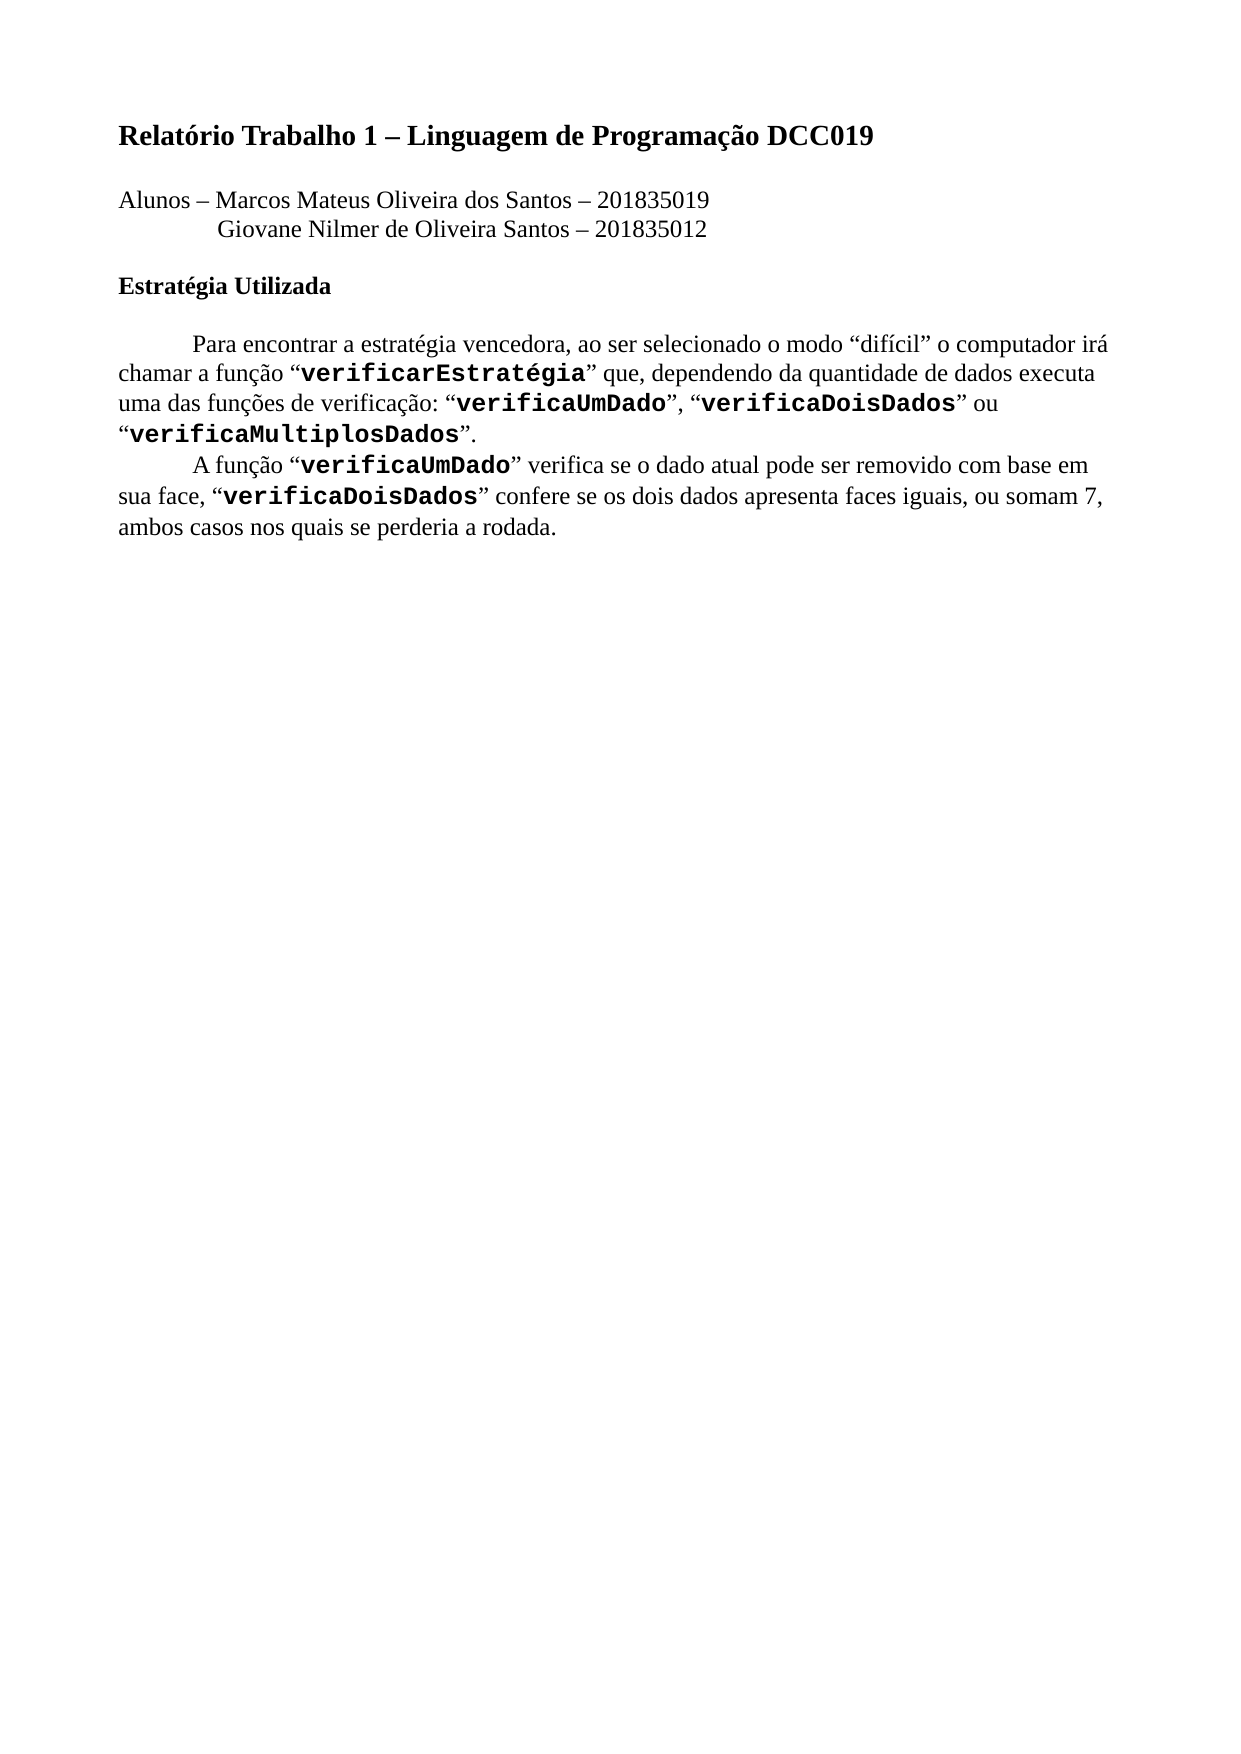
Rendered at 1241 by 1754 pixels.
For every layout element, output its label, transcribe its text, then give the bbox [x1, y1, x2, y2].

text Estratégia Utilizada [118, 271, 1122, 300]
text Giovane Nilmer de Oliveira Santos – 201835012 [118, 214, 1122, 243]
text Alunos – Marcos Mateus Oliveira dos Santos – 201835019 [118, 185, 1122, 214]
text Para encontrar a estratégia vencedora, ao ser selecionado o modo “difícil” o computador irá chamar a função “verificarEstratégia” que, dependendo da quantidade de dados executa uma das funções de verificação: “verificaUmDado”, “verificaDoisDados” ou “verificaMultiplosDados”. [118, 329, 1122, 450]
text A função “verificaUmDado” verifica se o dado atual pode ser removido com base em sua face, “verificaDoisDados” confere se os dois dados apresenta faces iguais, ou somam 7, ambos casos nos quais se perderia a rodada. [118, 450, 1122, 541]
text Relatório Trabalho 1 – Linguagem de Programação DCC019 [118, 118, 1122, 152]
